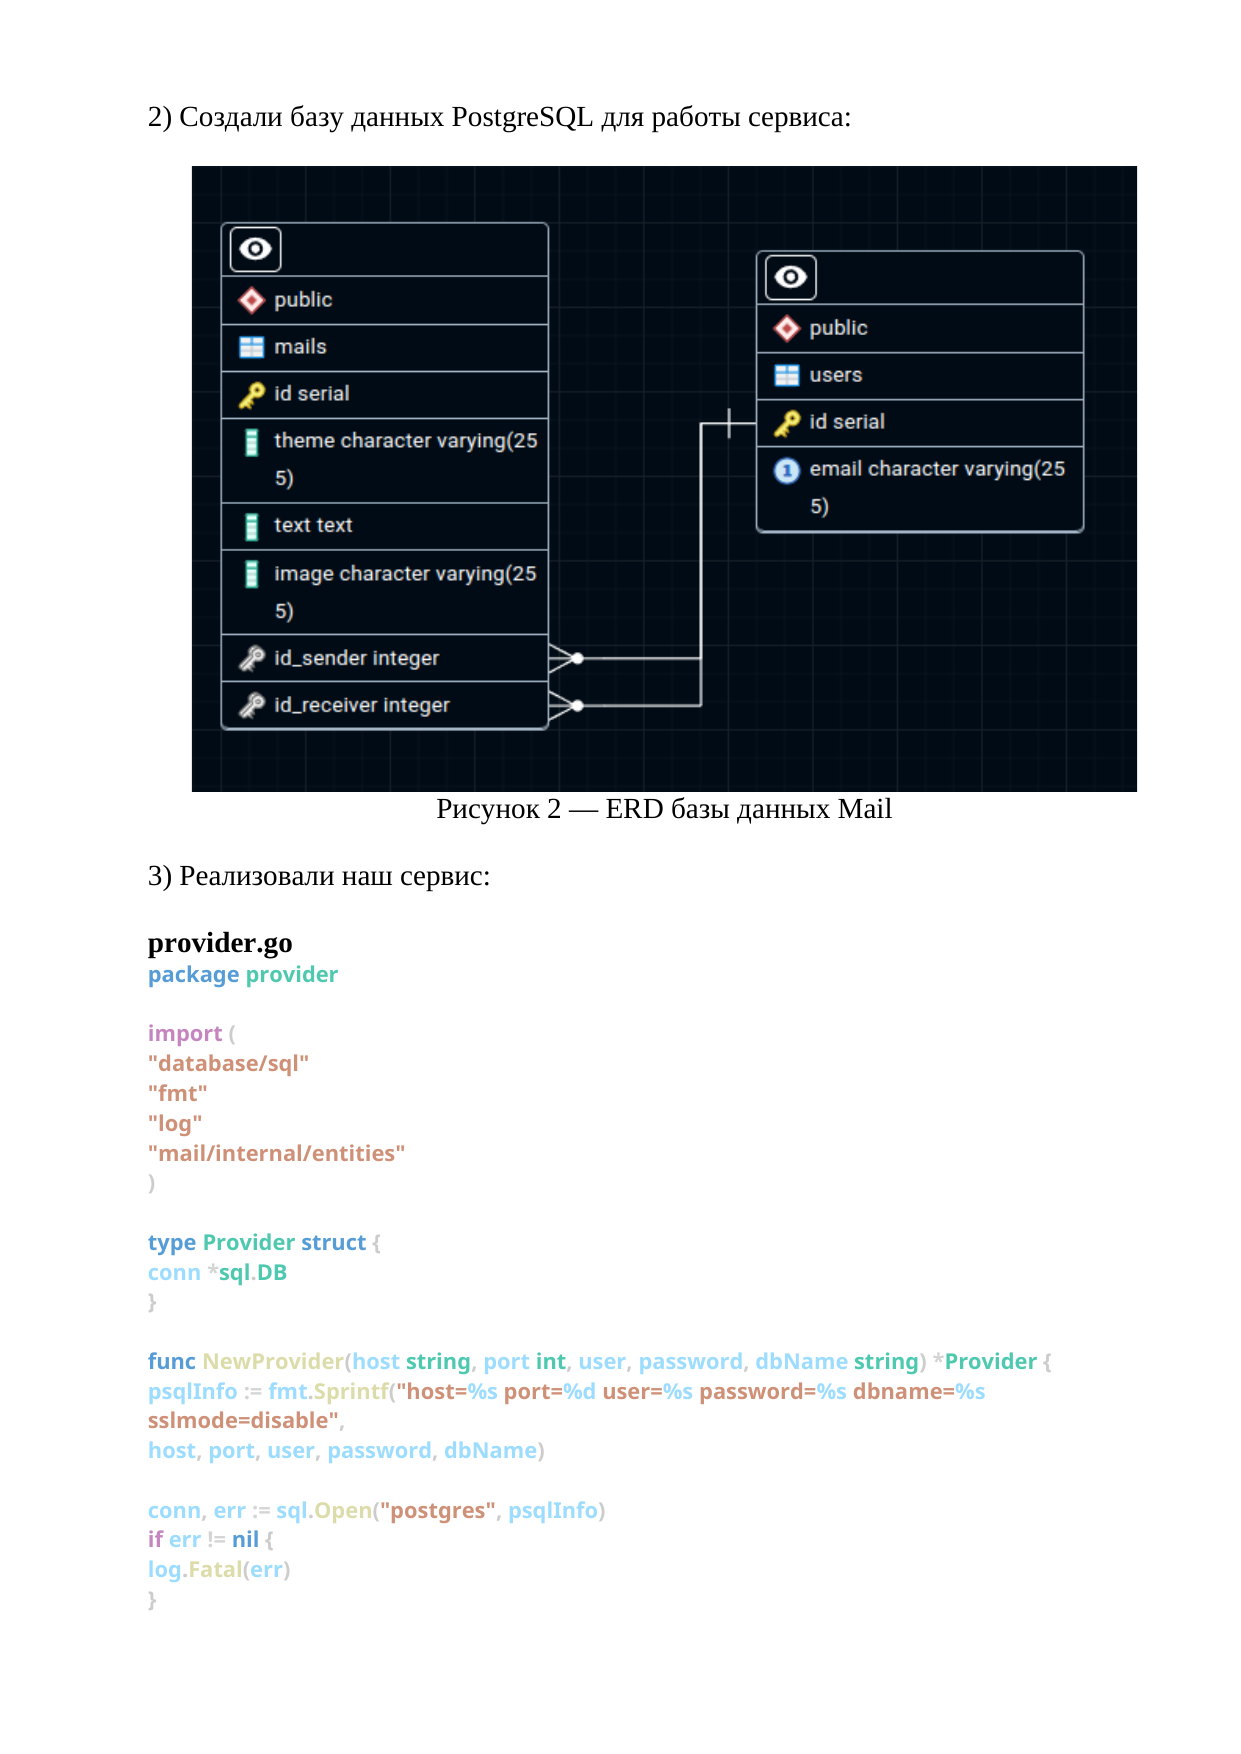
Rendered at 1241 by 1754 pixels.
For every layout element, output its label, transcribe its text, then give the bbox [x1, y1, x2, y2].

text func NewProvider(host string, port int, user, password, dbName string) *Provider { [148, 1346, 1181, 1376]
text "log" [148, 1108, 1181, 1137]
text psqlInfo := fmt.Sprintf("host=%s port=%d user=%s password=%s dbname=%s sslmode=disable", [148, 1376, 1181, 1435]
text conn, err := sql.Open("postgres", psqlInfo) [148, 1495, 1181, 1524]
text } [148, 1584, 1181, 1614]
text } [148, 1286, 1181, 1316]
text "database/sql" [148, 1048, 1181, 1078]
text conn *sql.DB [148, 1257, 1181, 1286]
text log.Fatal(err) [148, 1554, 1181, 1584]
text ) [148, 1167, 1181, 1197]
text 2) Создали базу данных PostgreSQL для работы сервиса: [148, 99, 1181, 133]
text Рисунок 2 — ERD базы данных Mail [148, 166, 1181, 825]
text 3) Реализовали наш сервис: provider.go package provider [148, 858, 1181, 989]
text "mail/internal/entities" [148, 1137, 1181, 1167]
text host, port, user, password, dbName) [148, 1435, 1181, 1465]
picture [191, 166, 1138, 792]
text import ( [148, 1018, 1181, 1048]
text "fmt" [148, 1078, 1181, 1108]
text type Provider struct { [148, 1227, 1181, 1257]
text if err != nil { [148, 1524, 1181, 1554]
